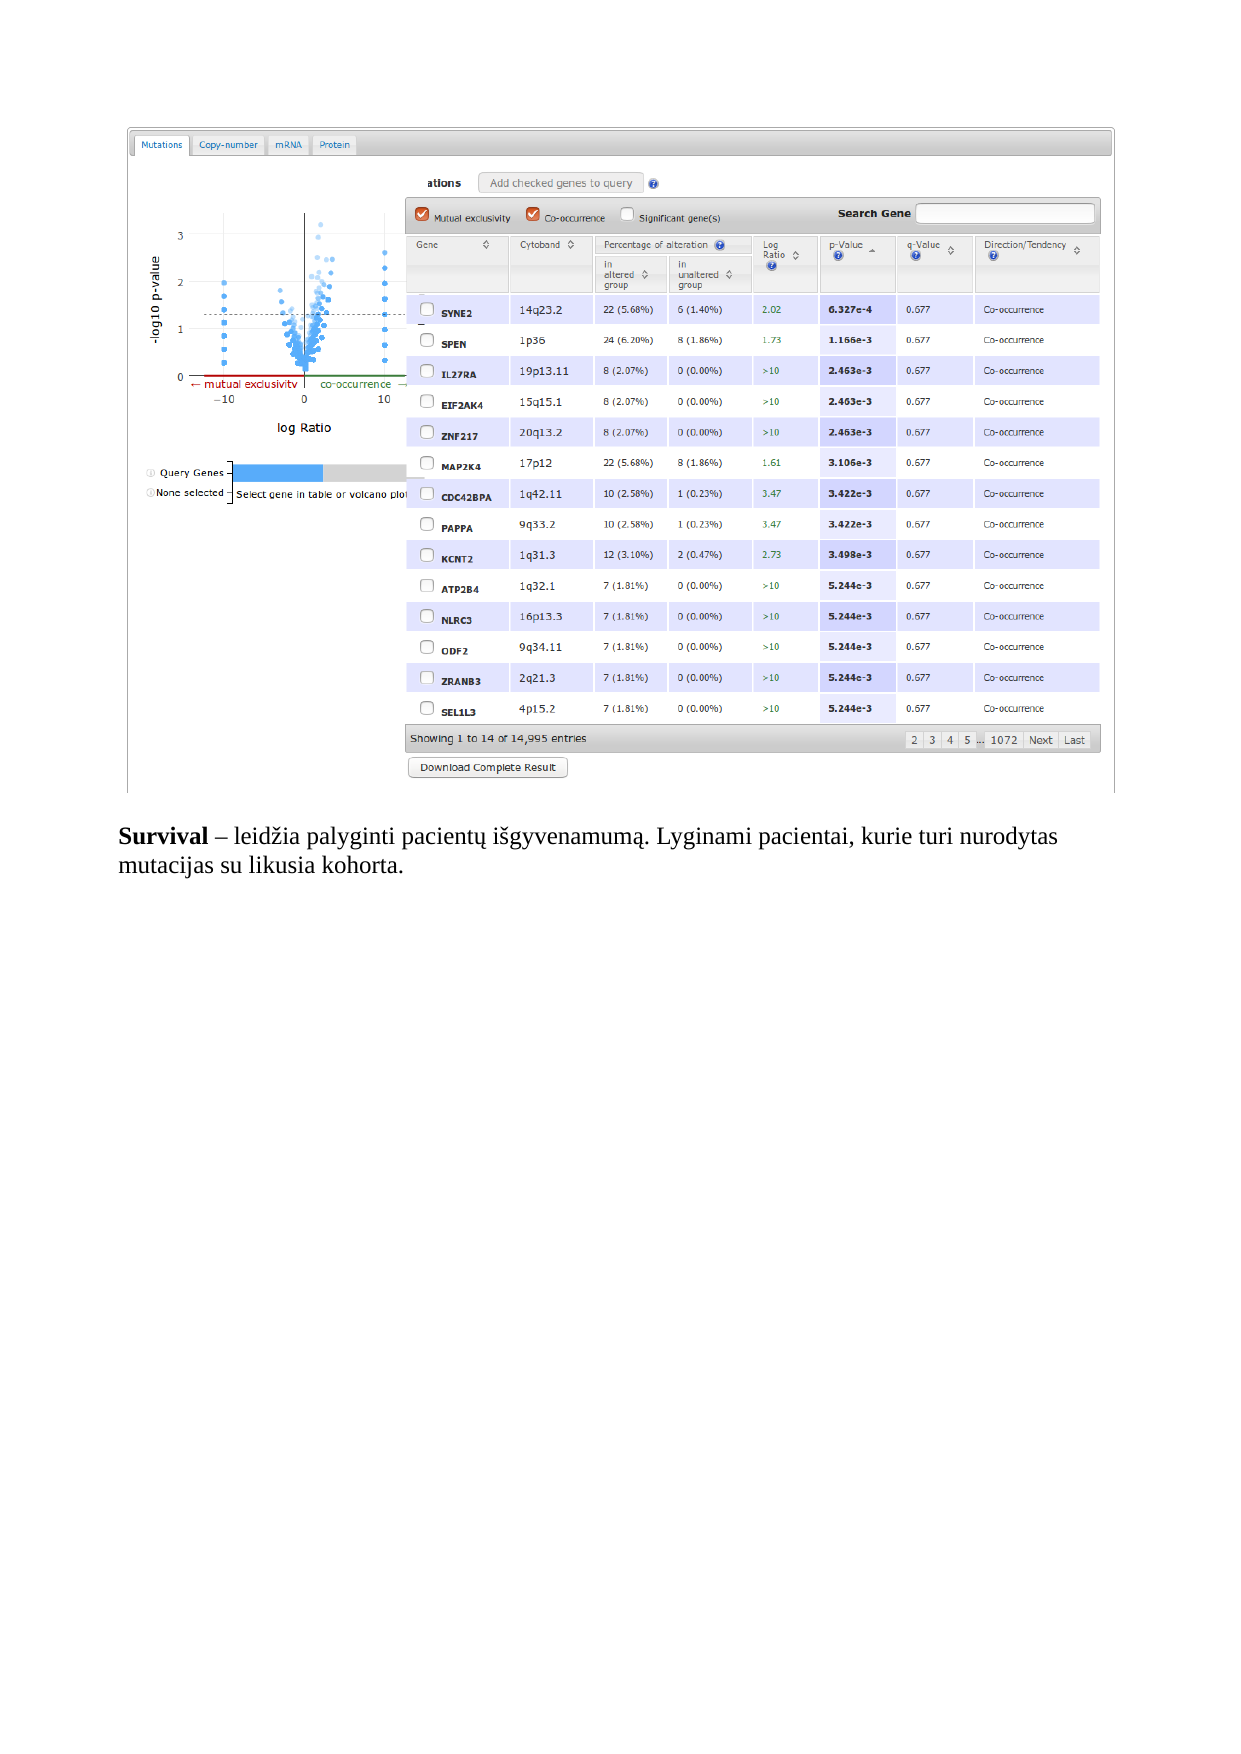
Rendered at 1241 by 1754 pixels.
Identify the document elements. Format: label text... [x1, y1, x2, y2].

picture [118, 118, 1123, 793]
text Survival – leidžia palyginti pacientų išgyvenamumą. Lyginami pacientai, kurie turi nurodytas mutacijas su likusia kohorta. [118, 821, 1122, 879]
